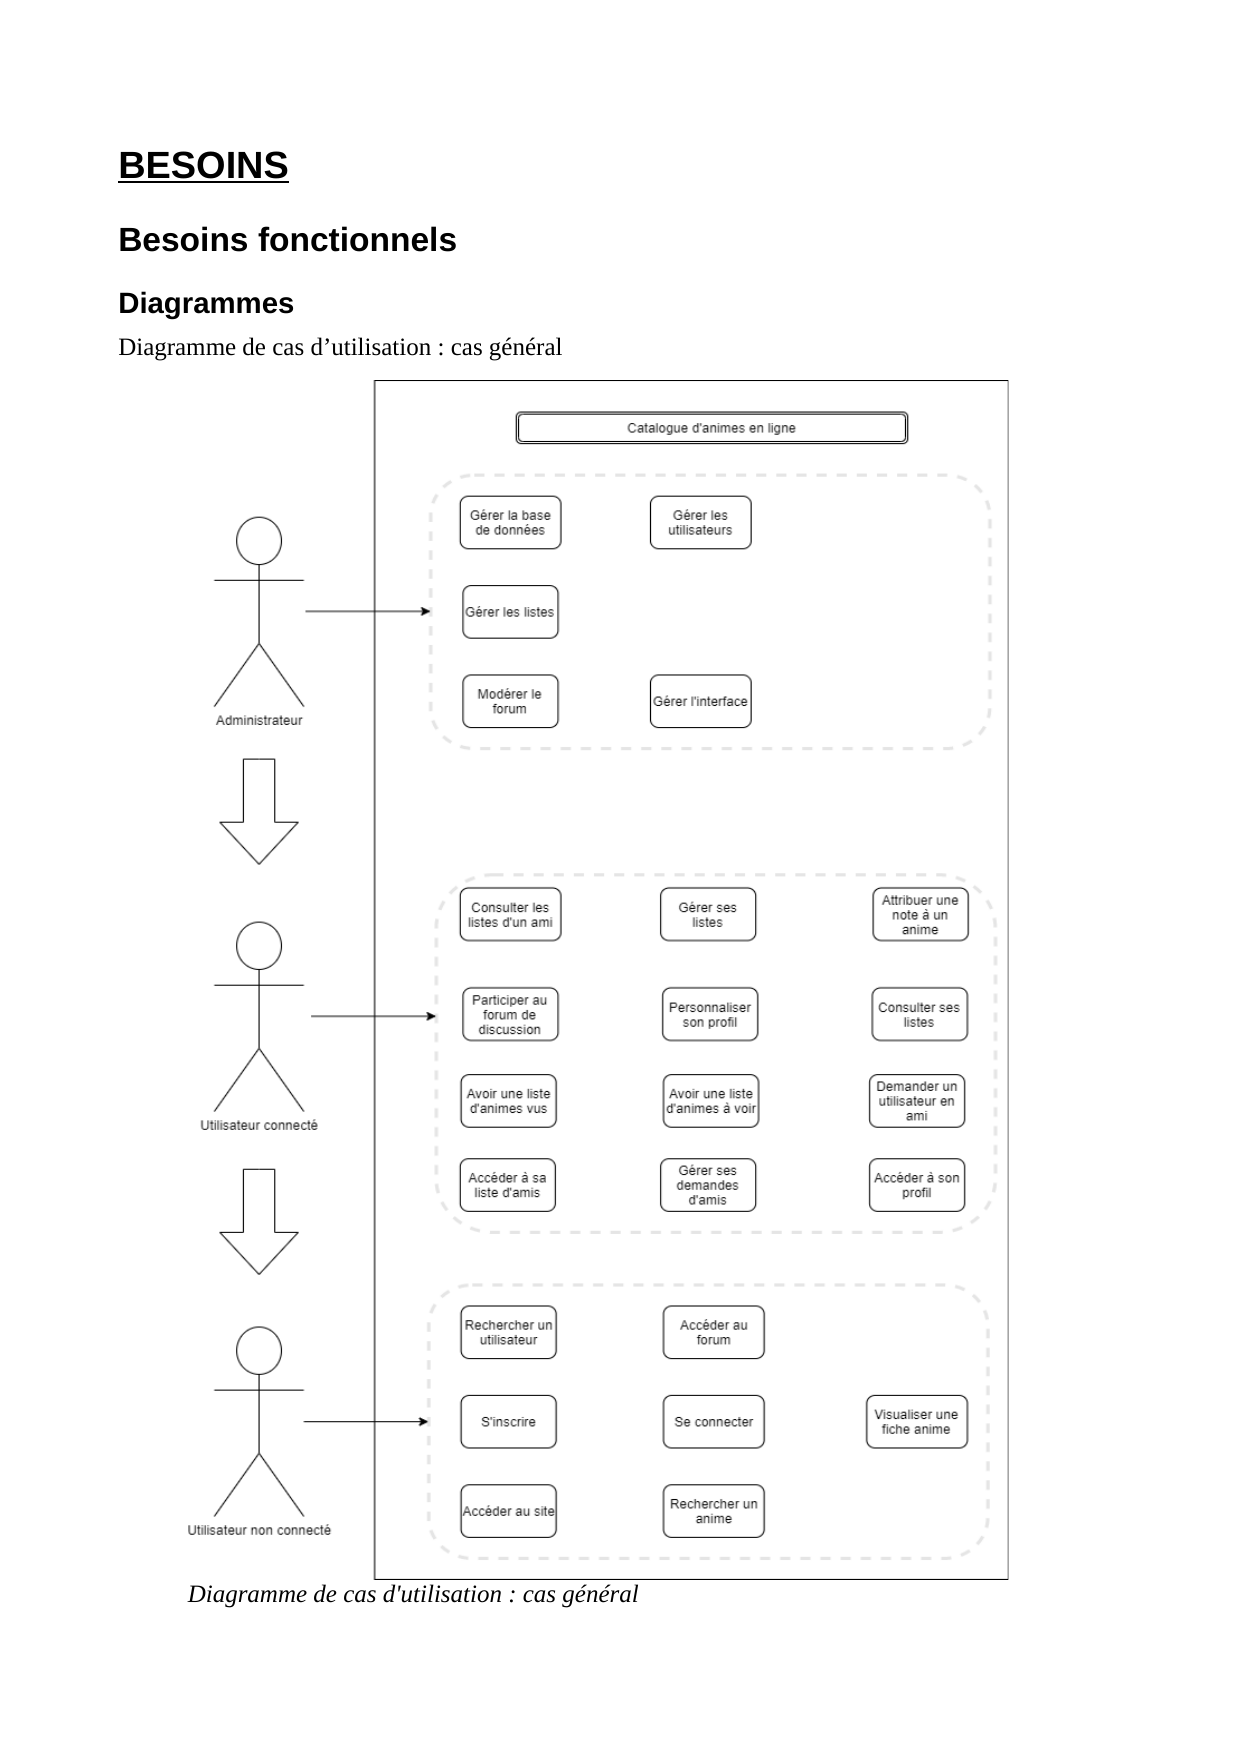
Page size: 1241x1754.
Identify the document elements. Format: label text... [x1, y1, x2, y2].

subtitle BESOINS [118, 143, 1122, 187]
picture [187, 380, 1009, 1580]
text Diagramme de cas d'utilisation : cas général [188, 1580, 1008, 1608]
text Diagramme de cas d’utilisation : cas général [118, 332, 1122, 361]
subtitle Diagrammes [118, 286, 1122, 319]
subtitle Besoins fonctionnels [118, 220, 1122, 259]
